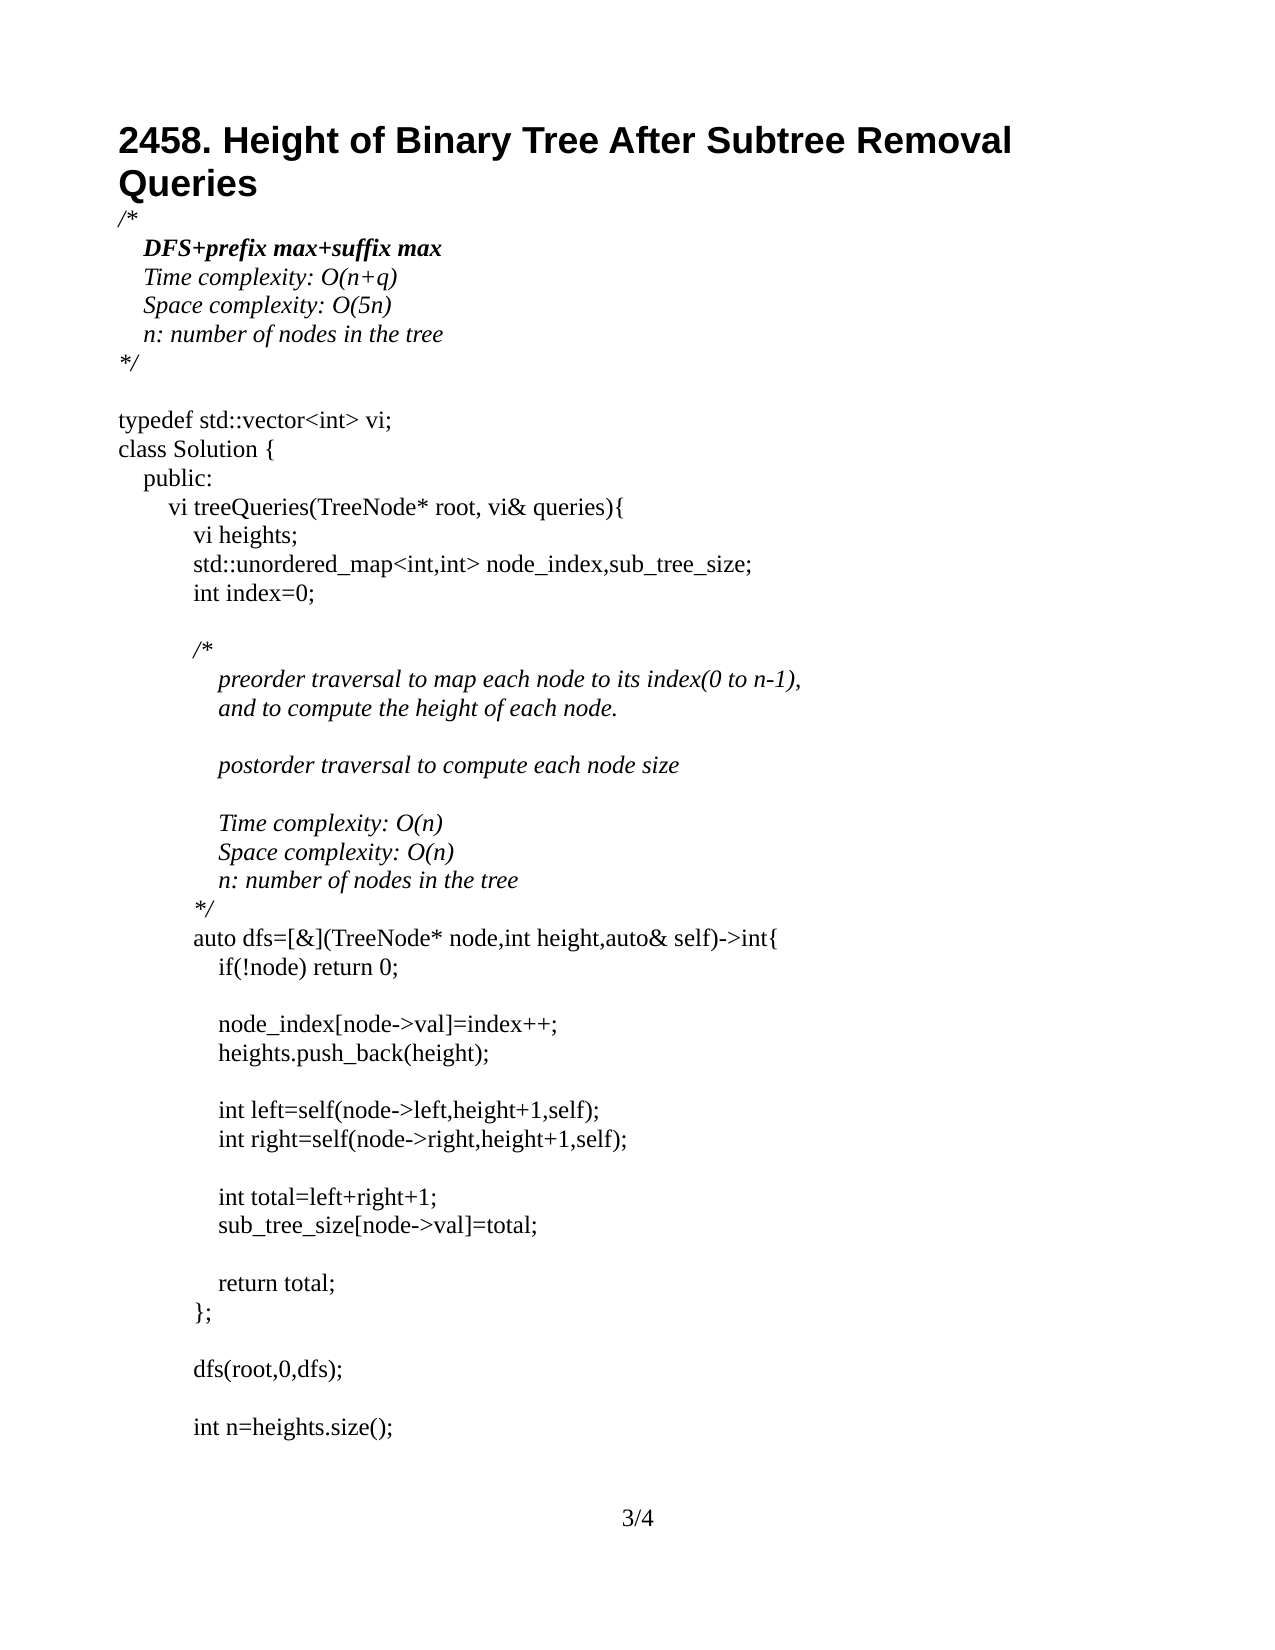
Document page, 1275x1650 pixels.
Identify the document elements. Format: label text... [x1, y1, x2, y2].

text return total; [118, 1268, 1157, 1297]
text Time complexity: O(n) [118, 808, 1157, 837]
text heights.push_back(height); [118, 1038, 1157, 1067]
text int right=self(node->right,height+1,self); [118, 1124, 1157, 1153]
text int n=heights.size(); [118, 1412, 1157, 1441]
text vi treeQueries(TreeNode* root, vi& queries){ [118, 492, 1157, 521]
text int index=0; [118, 578, 1157, 607]
text Space complexity: O(5n) [118, 291, 1157, 319]
text postorder traversal to compute each node size [118, 751, 1157, 779]
text */ [118, 348, 1157, 377]
text /* [118, 204, 1157, 233]
text n: number of nodes in the tree [118, 319, 1157, 348]
subtitle 2458. Height of Binary Tree After Subtree Removal Queries [118, 118, 1157, 204]
text n: number of nodes in the tree [118, 866, 1157, 894]
text }; [118, 1297, 1157, 1326]
text node_index[node->val]=index++; [118, 1009, 1157, 1038]
text class Solution { [118, 434, 1157, 463]
text auto dfs=[&](TreeNode* node,int height,auto& self)->int{ [118, 923, 1157, 952]
text int total=left+right+1; [118, 1182, 1157, 1211]
text typedef std::vector<int> vi; [118, 406, 1157, 434]
text public: [118, 463, 1157, 492]
text */ [118, 894, 1157, 923]
text DFS+prefix max+suffix max [118, 233, 1157, 262]
text if(!node) return 0; [118, 952, 1157, 981]
text preorder traversal to map each node to its index(0 to n-1), [118, 664, 1157, 693]
text and to compute the height of each node. [118, 693, 1157, 722]
text int left=self(node->left,height+1,self); [118, 1096, 1157, 1124]
text /* [118, 636, 1157, 664]
text sub_tree_size[node->val]=total; [118, 1211, 1157, 1239]
text dfs(root,0,dfs); [118, 1354, 1157, 1383]
text Space complexity: O(n) [118, 837, 1157, 866]
text std::unordered_map<int,int> node_index,sub_tree_size; [118, 549, 1157, 578]
text vi heights; [118, 521, 1157, 549]
text Time complexity: O(n+q) [118, 262, 1157, 291]
